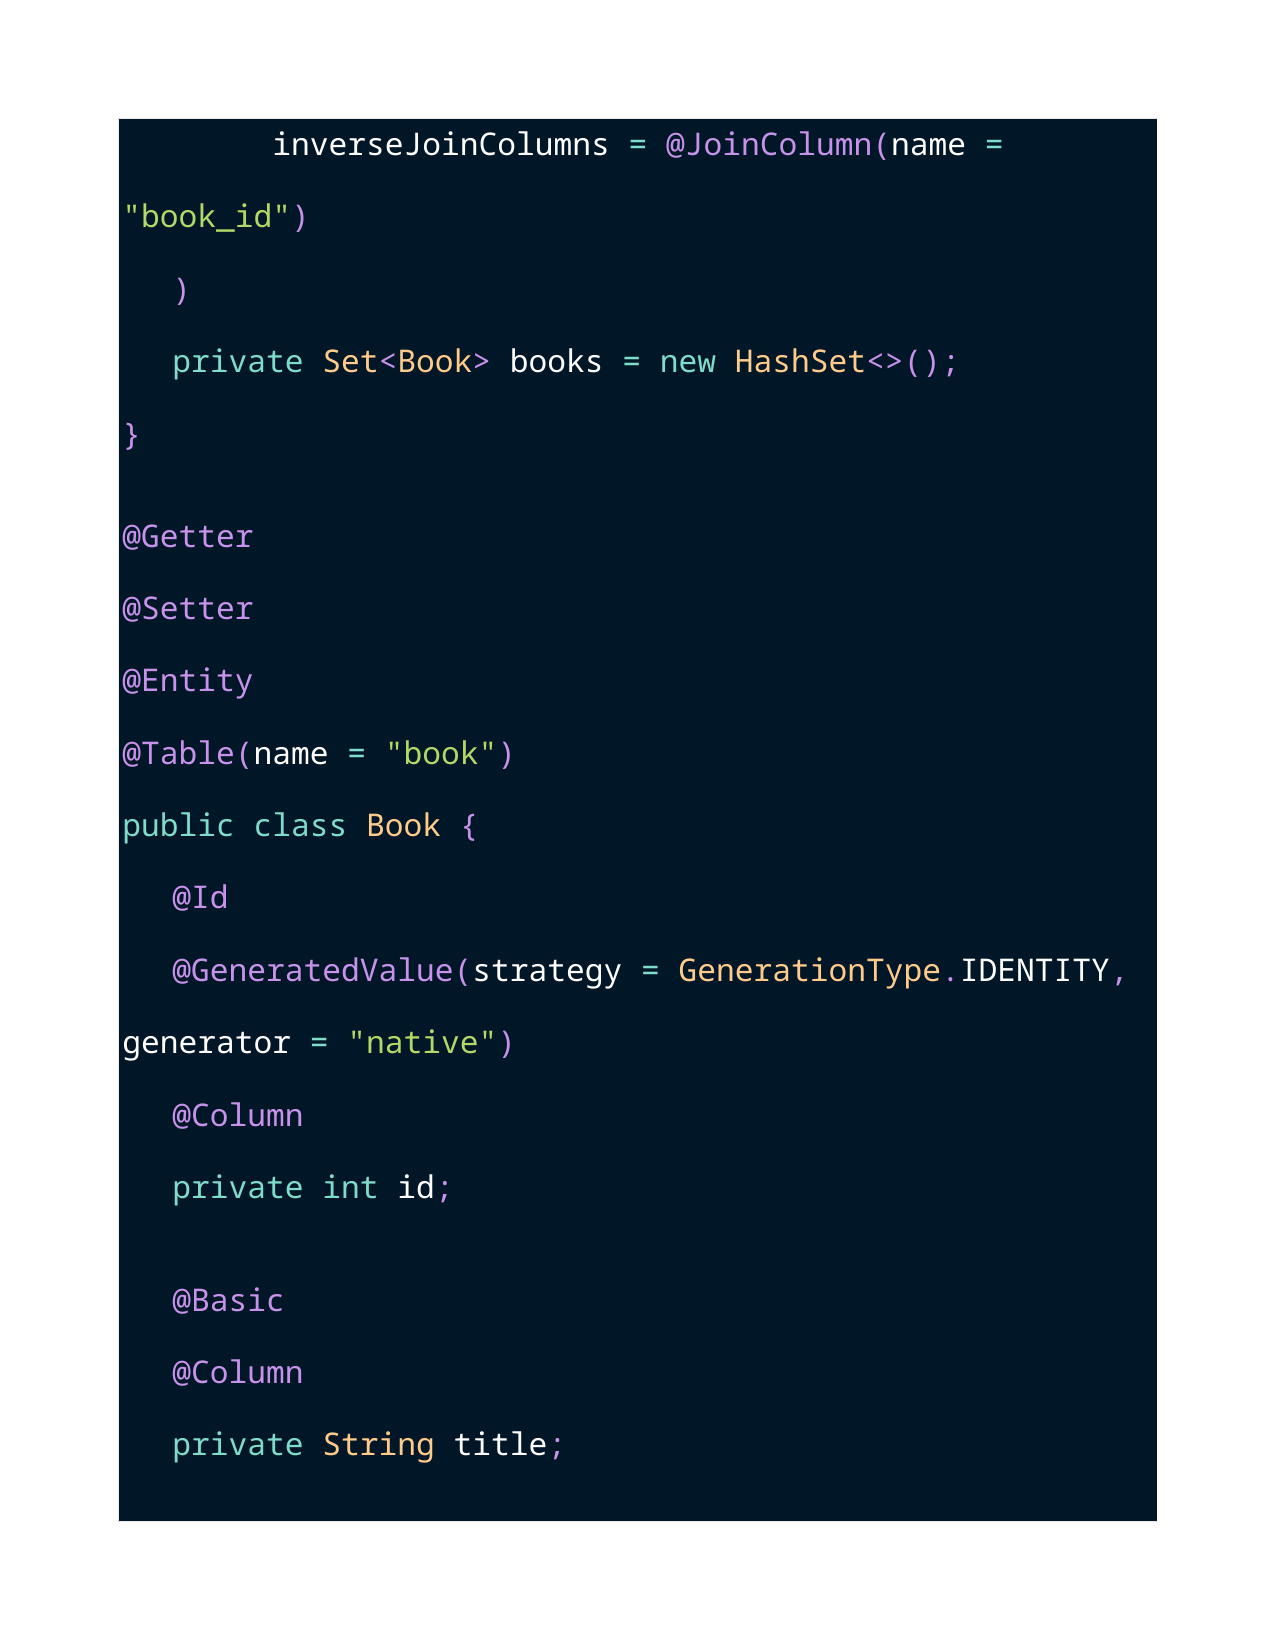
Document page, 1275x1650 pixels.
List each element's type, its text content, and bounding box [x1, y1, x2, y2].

text @Basic [119, 1274, 1157, 1320]
text @GeneratedValue(strategy = GenerationType.IDENTITY, generator = "native") [119, 944, 1157, 1063]
text @Id [119, 872, 1157, 918]
text private int id; [119, 1161, 1157, 1208]
text @Table(name = "book") [119, 727, 1157, 773]
text inverseJoinColumns = @JoinColumn(name = "book_id") [119, 119, 1157, 237]
text ) [119, 263, 1157, 309]
text } [119, 408, 1157, 454]
text @Entity [119, 654, 1157, 701]
text @Getter [119, 509, 1157, 556]
text private Set<Book> books = new HashSet<>(); [119, 335, 1157, 382]
text @Column [119, 1089, 1157, 1135]
text public class Book { [119, 799, 1157, 846]
text private String title; [119, 1418, 1157, 1465]
text @Column [119, 1346, 1157, 1393]
text @Setter [119, 582, 1157, 628]
